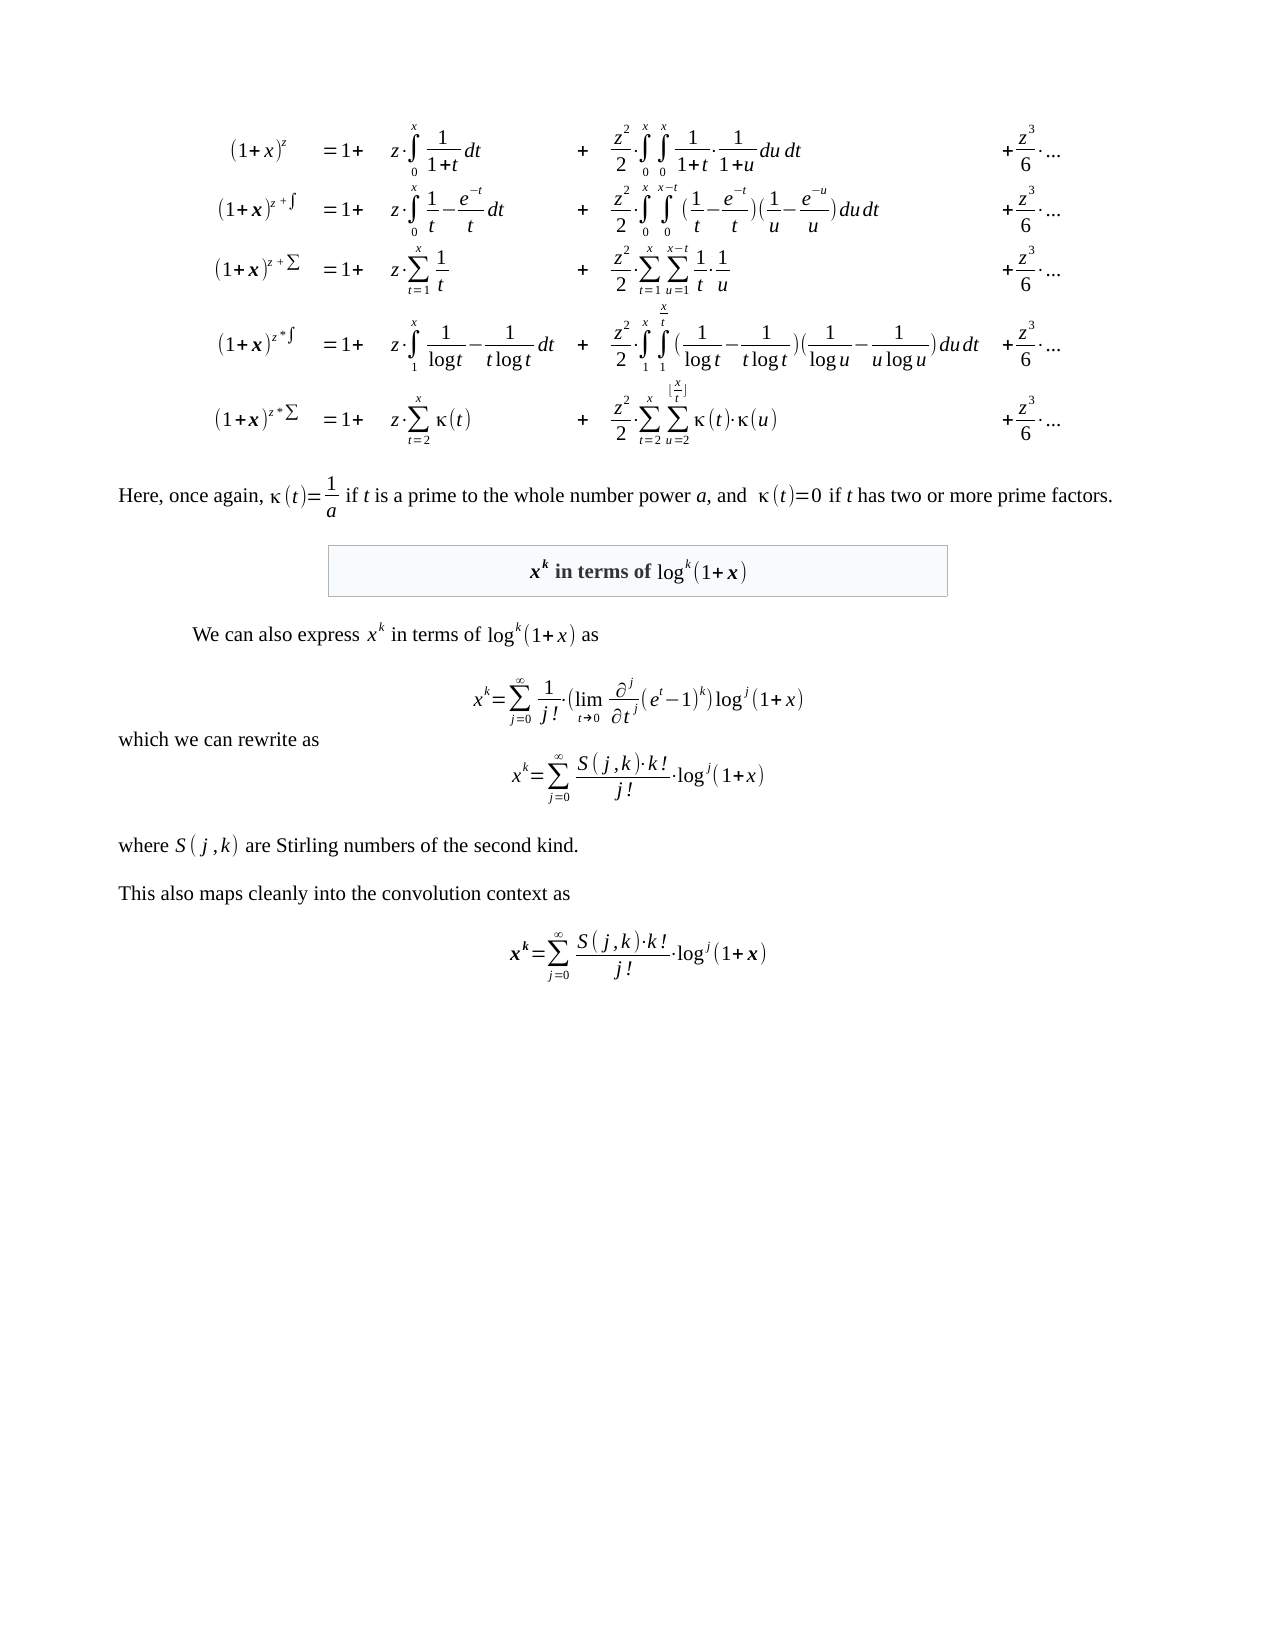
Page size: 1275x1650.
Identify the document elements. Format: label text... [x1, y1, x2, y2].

text whereare Stirling numbers of the second kind. [118, 833, 1157, 857]
text in terms of [329, 546, 947, 596]
text Here, once again,if t is a prime to the whole number power a, and if t has two or more prime factors. [118, 472, 1157, 521]
text This also maps cleanly into the convolution context as [118, 881, 1157, 905]
text which we can rewrite as [118, 727, 1157, 751]
text We can also expressin terms ofas [118, 620, 1157, 647]
